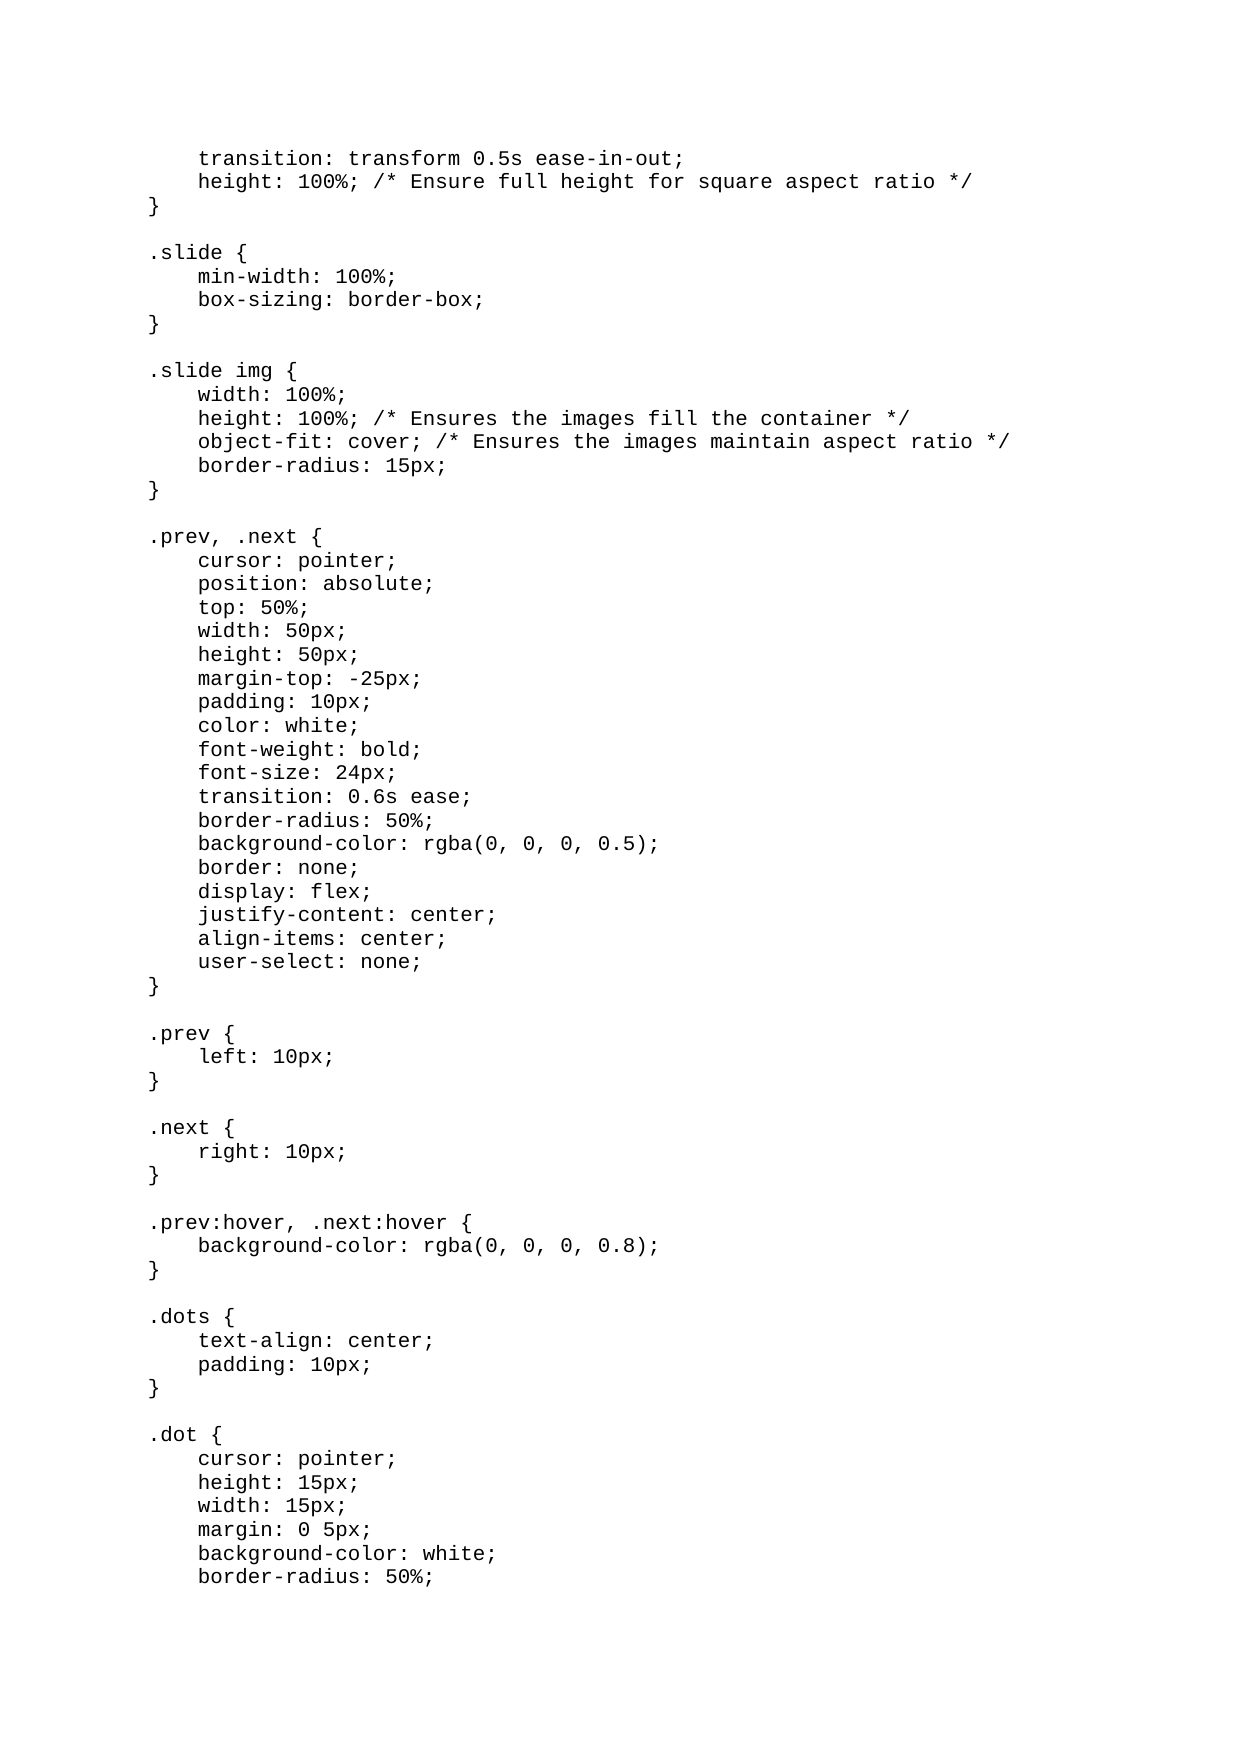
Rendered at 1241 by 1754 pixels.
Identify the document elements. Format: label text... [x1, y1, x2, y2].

text justify-content: center; [148, 904, 1093, 928]
text color: white; [148, 715, 1093, 739]
text .slide { [148, 242, 1093, 266]
text .slide img { [148, 360, 1093, 384]
text left: 10px; [148, 1046, 1093, 1070]
text height: 50px; [148, 644, 1093, 668]
text margin-top: -25px; [148, 668, 1093, 691]
text transition: 0.6s ease; [148, 786, 1093, 810]
text background-color: rgba(0, 0, 0, 0.5); [148, 833, 1093, 857]
text } [148, 1070, 1093, 1093]
text display: flex; [148, 881, 1093, 904]
text width: 100%; [148, 384, 1093, 408]
text border: none; [148, 857, 1093, 881]
text min-width: 100%; [148, 266, 1093, 289]
text .prev, .next { [148, 526, 1093, 549]
text } [148, 975, 1093, 999]
text user-select: none; [148, 952, 1093, 975]
text top: 50%; [148, 597, 1093, 621]
text .prev:hover, .next:hover { [148, 1212, 1093, 1235]
text font-size: 24px; [148, 762, 1093, 786]
text margin: 0 5px; [148, 1519, 1093, 1543]
text } [148, 1377, 1093, 1401]
text align-items: center; [148, 928, 1093, 952]
text .prev { [148, 1022, 1093, 1046]
text text-align: center; [148, 1330, 1093, 1353]
text } [148, 1259, 1093, 1283]
text font-weight: bold; [148, 739, 1093, 762]
text border-radius: 50%; [148, 1566, 1093, 1590]
text width: 15px; [148, 1495, 1093, 1519]
text position: absolute; [148, 573, 1093, 597]
text } [148, 313, 1093, 337]
text padding: 10px; [148, 1353, 1093, 1377]
text border-radius: 15px; [148, 455, 1093, 479]
text padding: 10px; [148, 691, 1093, 715]
text transition: transform 0.5s ease-in-out; [148, 148, 1093, 171]
text right: 10px; [148, 1141, 1093, 1164]
text .dot { [148, 1424, 1093, 1448]
text height: 100%; /* Ensure full height for square aspect ratio */ [148, 171, 1093, 195]
text object-fit: cover; /* Ensures the images maintain aspect ratio */ [148, 431, 1093, 455]
text height: 100%; /* Ensures the images fill the container */ [148, 408, 1093, 431]
text cursor: pointer; [148, 1448, 1093, 1472]
text .dots { [148, 1306, 1093, 1330]
text background-color: rgba(0, 0, 0, 0.8); [148, 1235, 1093, 1259]
text cursor: pointer; [148, 549, 1093, 573]
text height: 15px; [148, 1472, 1093, 1495]
text border-radius: 50%; [148, 810, 1093, 833]
text } [148, 479, 1093, 502]
text .next { [148, 1117, 1093, 1141]
text box-sizing: border-box; [148, 289, 1093, 313]
text } [148, 195, 1093, 218]
text } [148, 1164, 1093, 1188]
text width: 50px; [148, 621, 1093, 644]
text background-color: white; [148, 1543, 1093, 1566]
